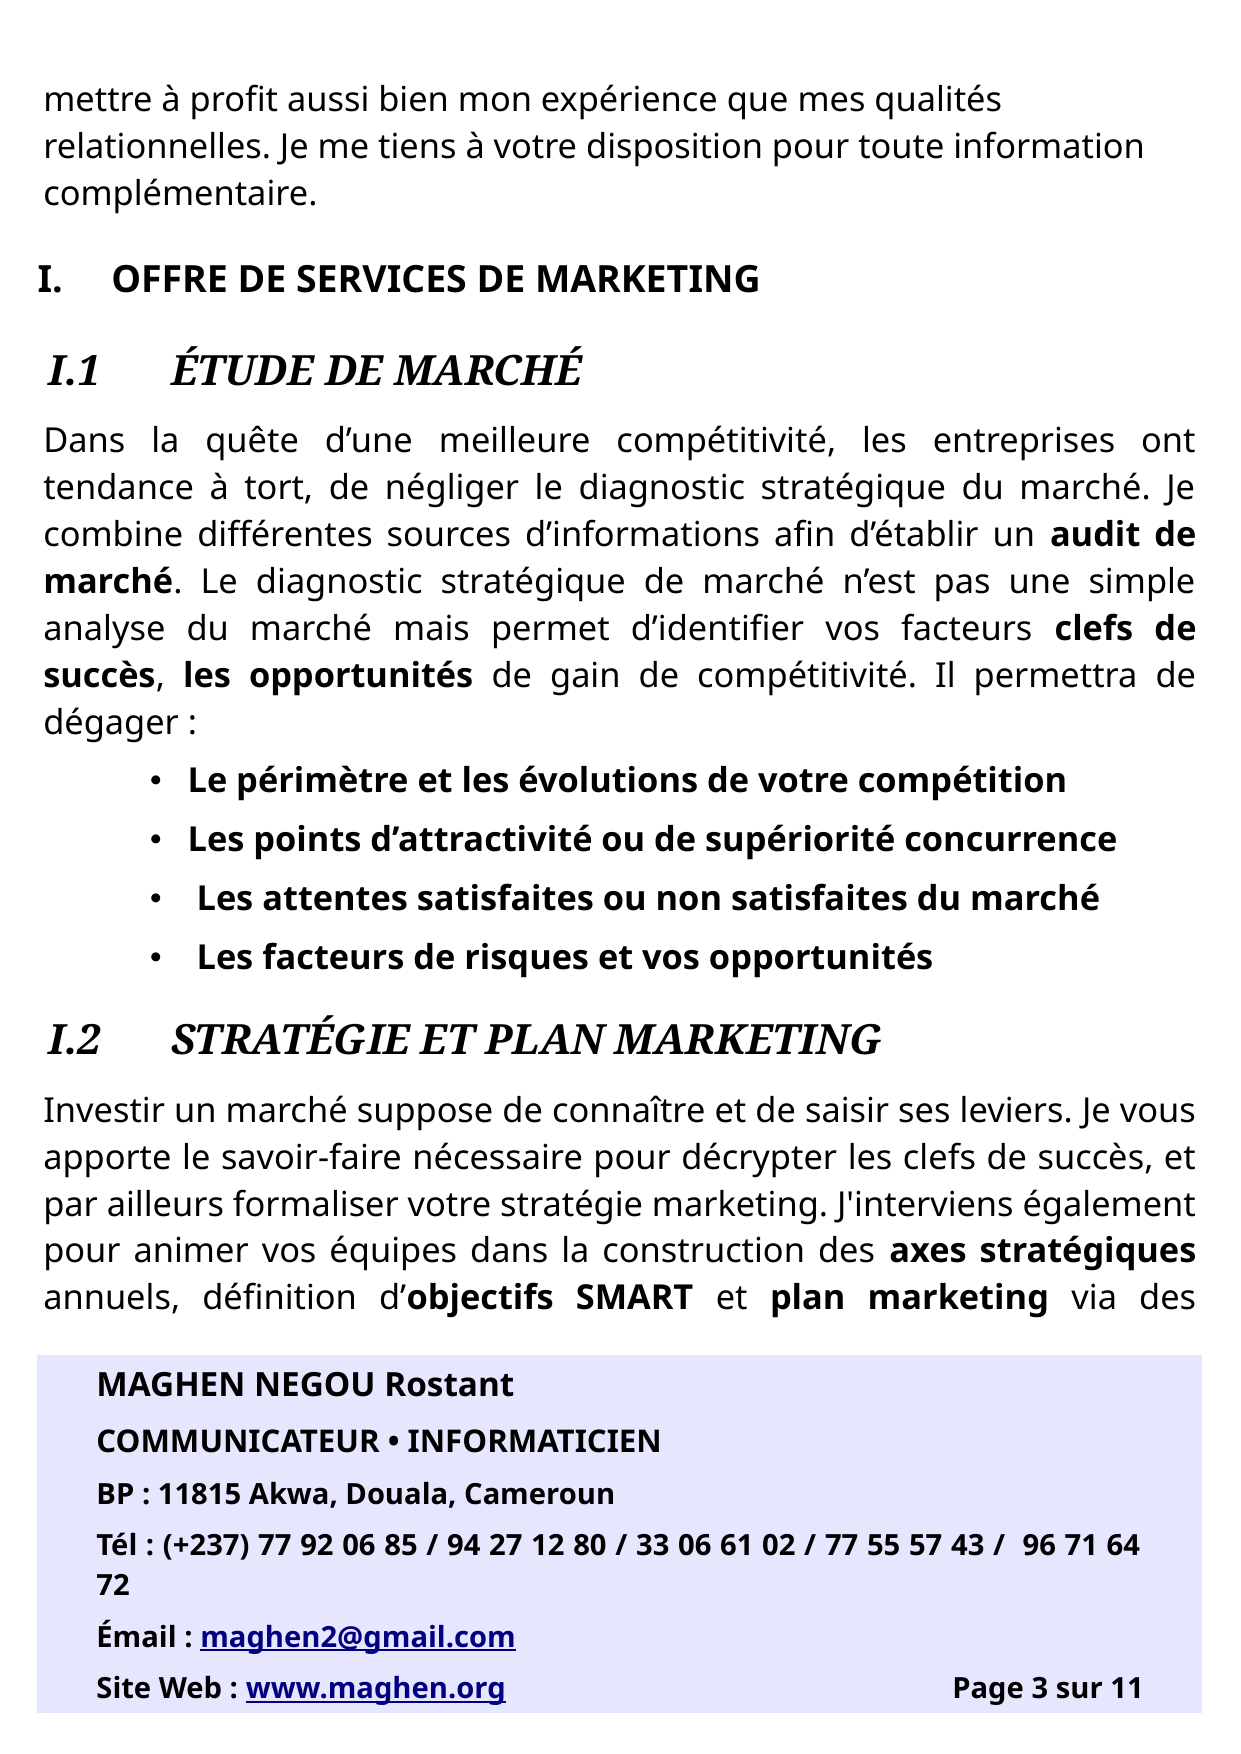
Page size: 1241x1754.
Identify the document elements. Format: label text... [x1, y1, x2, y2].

text Investir un marché suppose de connaître et de saisir ses leviers. Je vous apporte le savoir-faire nécessaire pour décrypter les clefs de succès, et par ailleurs formaliser votre stratégie marketing. J'interviens également pour animer vos équipes dans la construction des axes stratégiques annuels, définition d’objectifs SMART et plan marketing via des [43, 1085, 1196, 1320]
subtitle STRATÉGIE ET PLAN MARKETING [37, 1010, 1202, 1067]
subtitle ÉTUDE DE MARCHÉ [37, 341, 1202, 398]
list Les facteurs de risques et vos opportunités [150, 932, 1202, 979]
list Les attentes satisfaites ou non satisfaites du marché [150, 874, 1202, 921]
text Dans la quête d’une meilleure compétitivité, les entreprises ont tendance à tort, de négliger le diagnostic stratégique du marché. Je combine différentes sources d’informations afin d’établir un audit de marché. Le diagnostic stratégique de marché n’est pas une simple analyse du marché mais permet d’identifier vos facteurs clefs de succès, les opportunités de gain de compétitivité. Il permettra de dégager : [43, 416, 1196, 744]
text mettre à profit aussi bien mon expérience que mes qualités relationnelles. Je me tiens à votre disposition pour toute information complémentaire. [43, 75, 1196, 216]
list Les points d’attractivité ou de supériorité concurrence [150, 815, 1202, 862]
subtitle OFFRE DE SERVICES DE MARKETING [37, 252, 1202, 303]
list Le périmètre et les évolutions de votre compétition [150, 756, 1202, 803]
